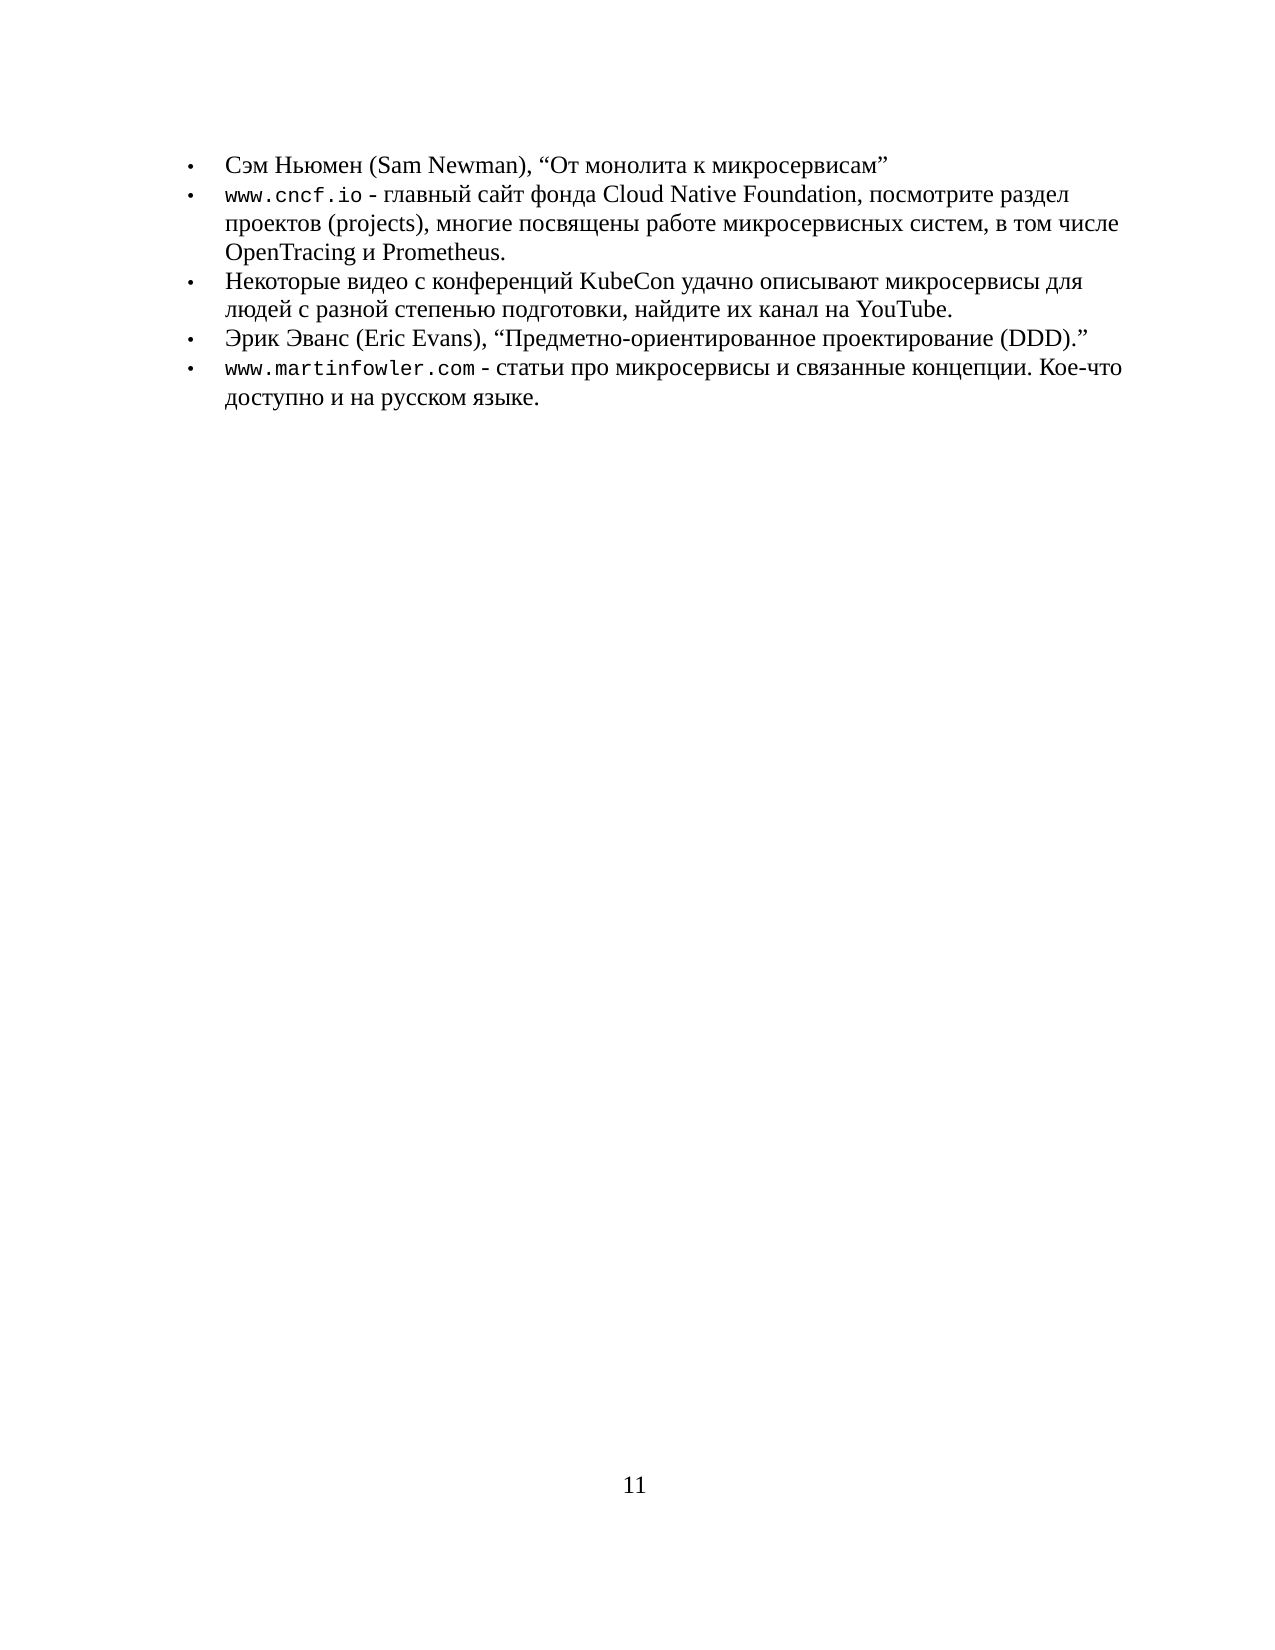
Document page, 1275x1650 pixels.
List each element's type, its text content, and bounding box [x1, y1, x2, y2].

list Эрик Эванс (Eric Evans), “Предметно-ориентированное проектирование (DDD).” [187, 323, 1125, 352]
list Некоторые видео с конференций KubeCon удачно описывают микросервисы для людей с разной степенью подготовки, найдите их канал на YouTube. [187, 266, 1125, 323]
list www.cncf.io - главный сайт фонда Cloud Native Foundation, посмотрите раздел проектов (projects), многие посвящены работе микросервисных систем, в том числе OpenTracing и Prometheus. [187, 179, 1125, 266]
list www.martinfowler.com - статьи про микросервисы и связанные концепции. Кое-что доступно и на русском языке. [187, 352, 1125, 410]
list Сэм Ньюмен (Sam Newman), “От монолита к микросервисам” [187, 150, 1125, 179]
